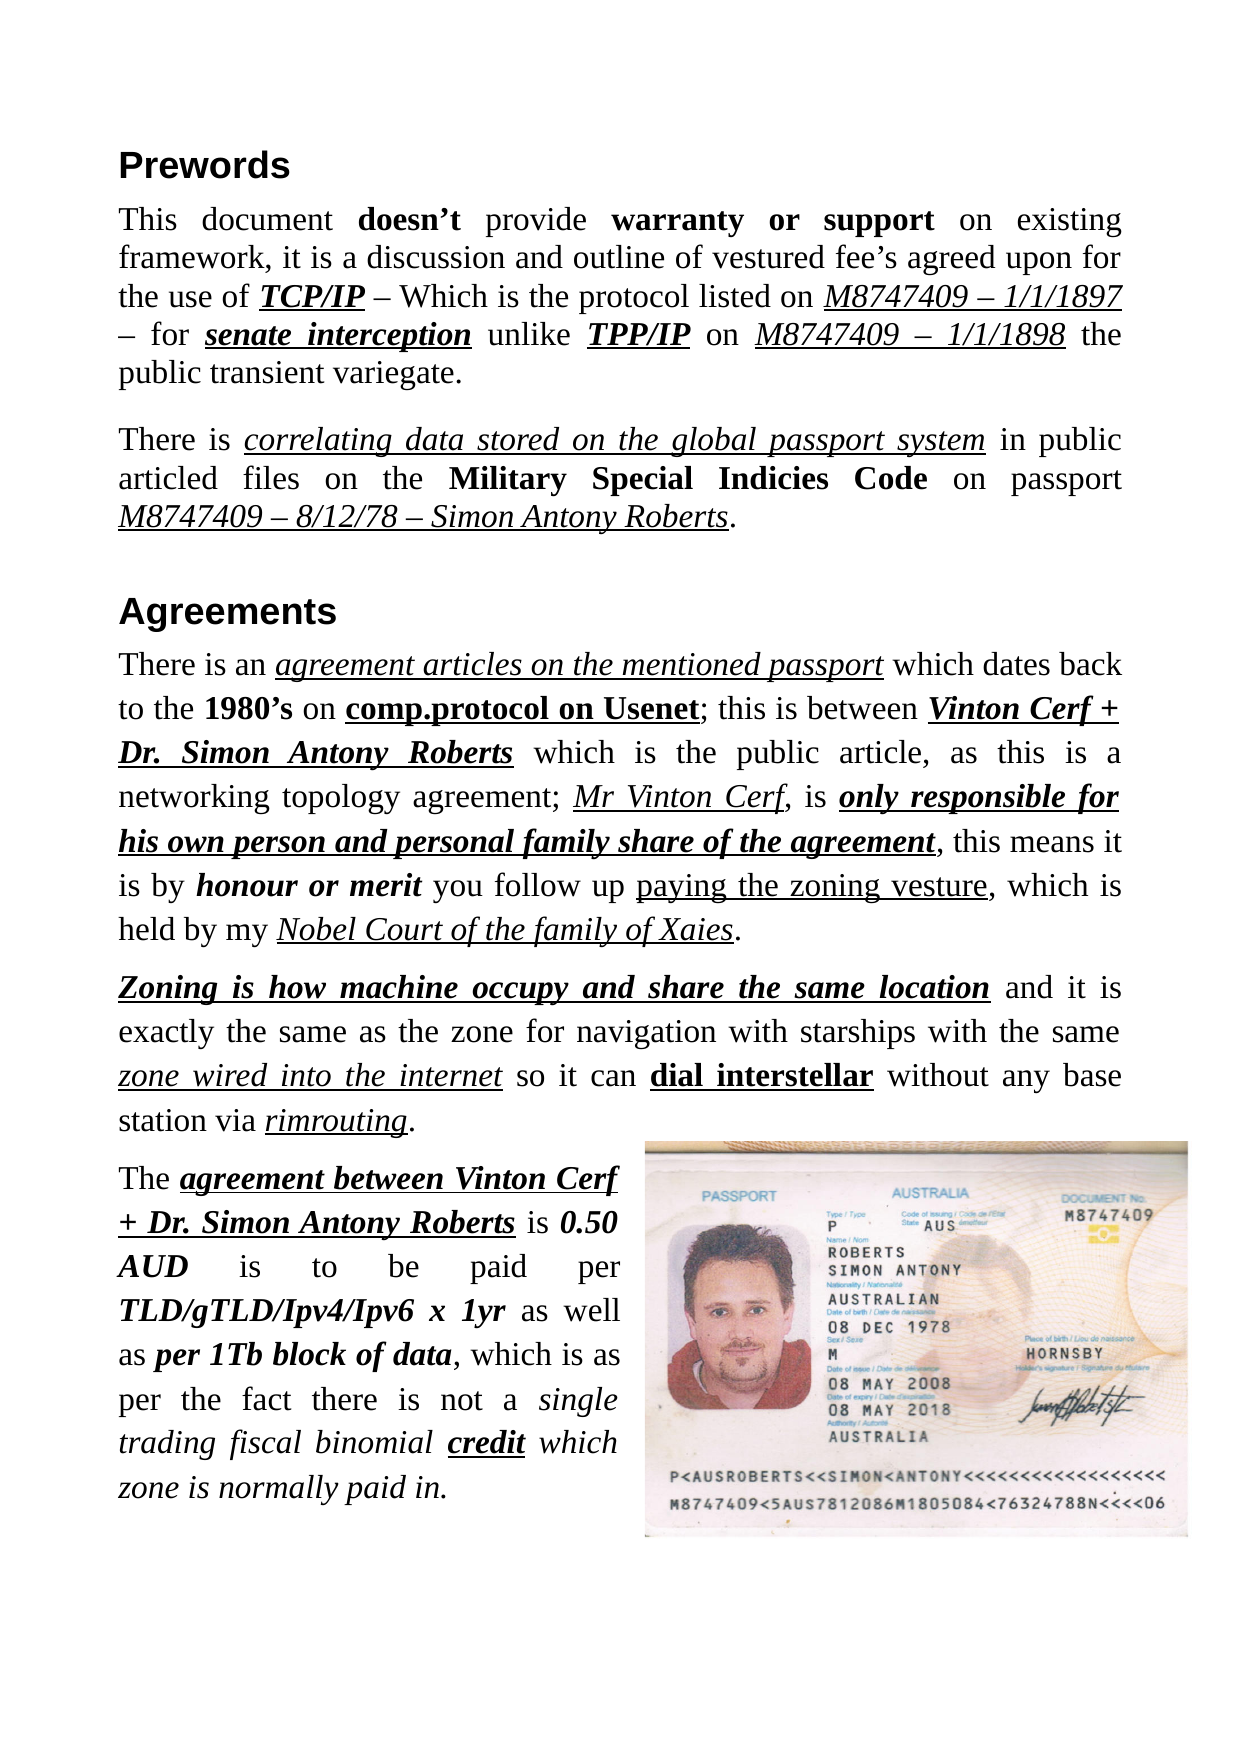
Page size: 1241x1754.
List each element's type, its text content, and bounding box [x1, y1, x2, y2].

text There is correlating data stored on the global passport system in public articled files on the Military Special Indicies Code on passport M8747409 – 8/12/78 – Simon Antony Roberts. [118, 420, 1122, 535]
text The agreement between Vinton Cerf + Dr. Simon Antony Roberts is 0.50 AUD is to be paid per TLD/gTLD/Ipv4/Ipv6 x 1yr as well as per 1Tb block of data, which is as per the fact there is not a single trading fiscal binomial credit which zone is normally paid in. [118, 1158, 644, 1505]
picture [644, 1141, 1196, 1545]
text This document doesn’t provide warranty or support on existing framework, it is a discussion and outline of vestured fee’s agreed upon for the use of TCP/IP – Which is the protocol listed on M8747409 – 1/1/1897 – for senate interception unlike TPP/IP on M8747409 – 1/1/1898 the public transient variegate. [118, 199, 1122, 391]
text Zoning is how machine occupy and share the same location and it is exactly the same as the zone for navigation with starships with the same zone wired into the internet so it can dial interstellar without any base station via rimrouting. [118, 968, 1122, 1138]
text There is an agreement articles on the mentioned passport which dates back to the 1980’s on comp.protocol on Usenet; this is between Vinton Cerf + Dr. Simon Antony Roberts which is the public article, as this is a networking topology agreement; Mr Vinton Cerf, is only responsible for his own person and personal family share of the agreement, this means it is by honour or merit you follow up paying the zoning vesture, which is held by my Nobel Court of the family of Xaies. [118, 644, 1122, 947]
subtitle Agreements [118, 588, 1122, 632]
subtitle Prewords [118, 143, 1122, 187]
